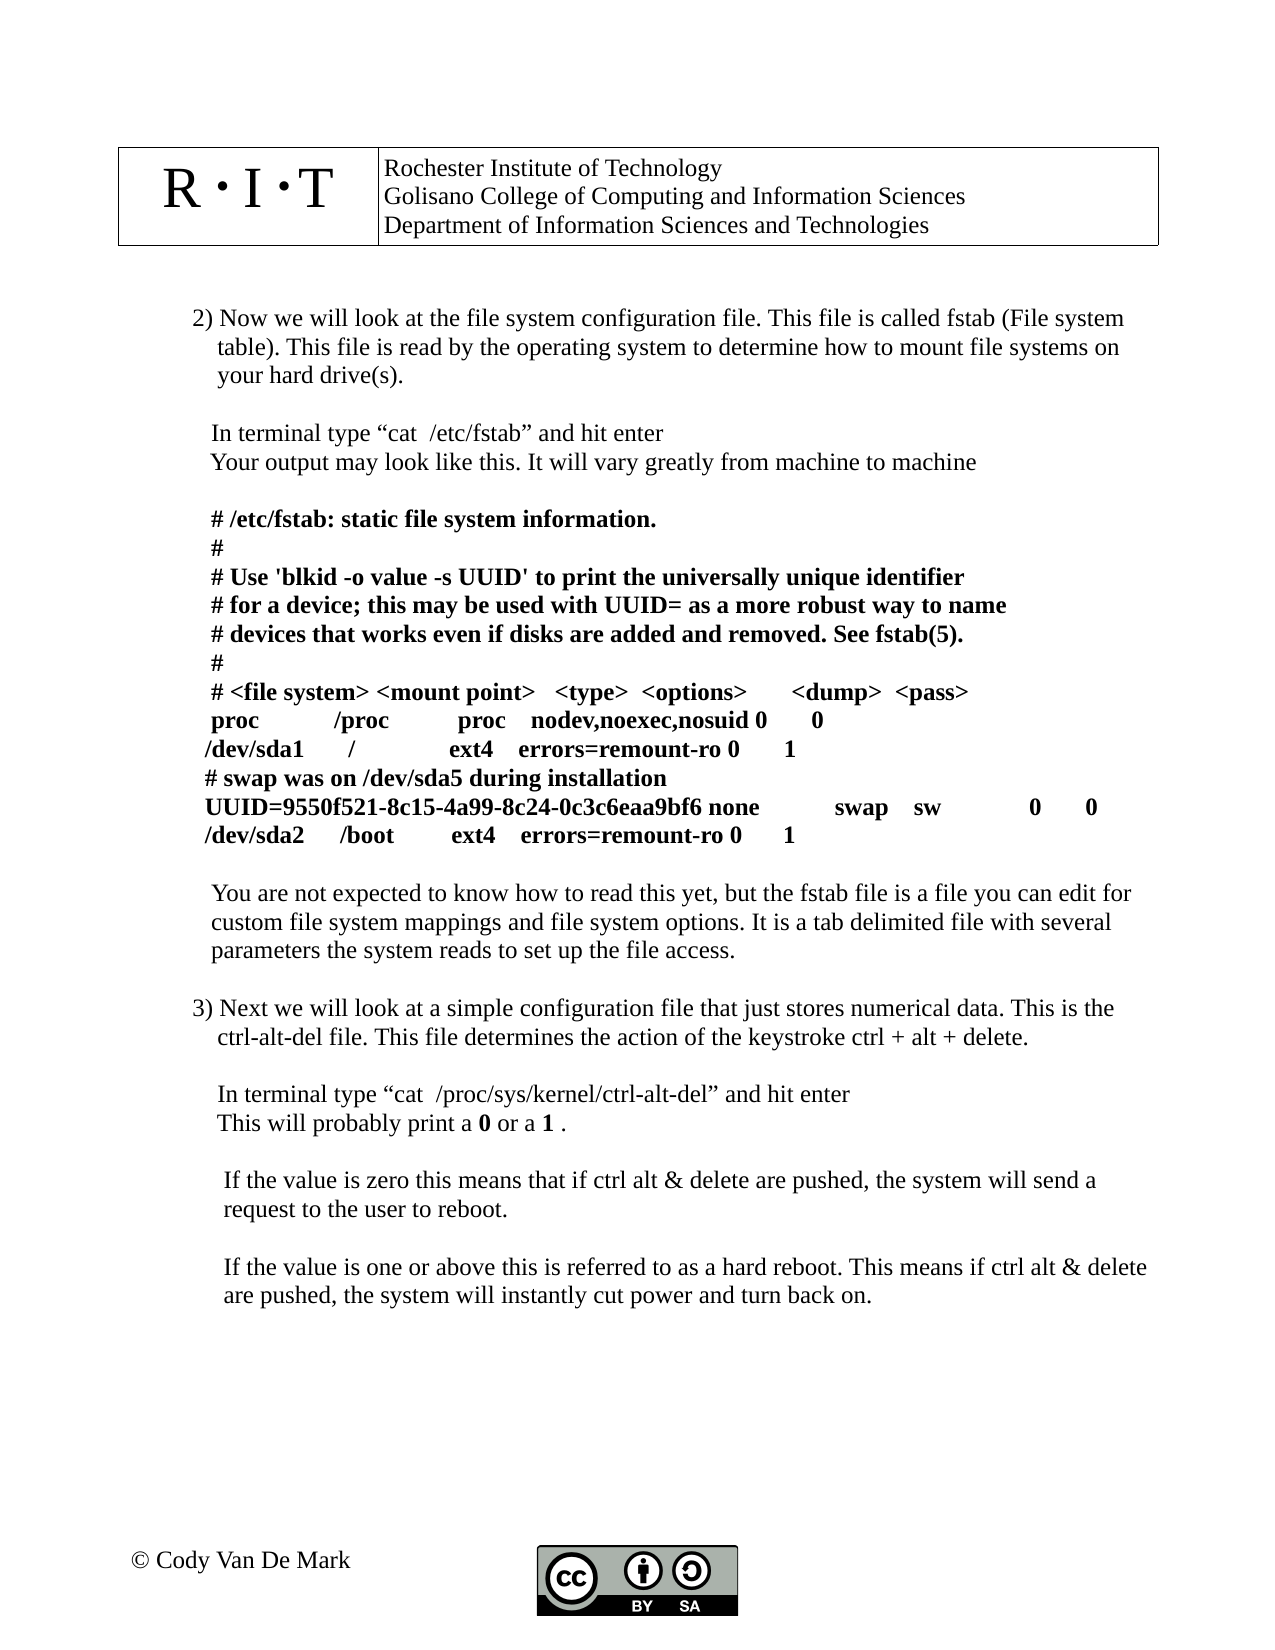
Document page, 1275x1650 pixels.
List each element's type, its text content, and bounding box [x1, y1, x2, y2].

text /dev/sda1 / ext4 errors=remount-ro 0 1 [118, 734, 1157, 763]
text # <file system> <mount point> <type> <options> <dump> <pass> [118, 677, 1157, 706]
text proc /proc proc nodev,noexec,nosuid 0 0 [118, 706, 1157, 734]
text # Use 'blkid -o value -s UUID' to print the universally unique identifier [118, 562, 1157, 591]
text # [118, 648, 1157, 677]
text # devices that works even if disks are added and removed. See fstab(5). [118, 619, 1157, 648]
picture [536, 1545, 739, 1616]
text UUID=9550f521-8c15-4a99-8c24-0c3c6eaa9bf6 none swap sw 0 0 /dev/sda2 /boot ext4 errors=remount-ro 0 1 You are not expected to know how to read this yet, but the fstab file is a file you can edit for custom file system mappings and file system options. It is a tab delimited file with several parameters the system reads to set up the file access. 3) Next we will look at a simple configuration file that just stores numerical data. This is the ctrl-alt-del file. This file determines the action of the keystroke ctrl + alt + delete. In terminal type “cat /proc/sys/kernel/ctrl-alt-del” and hit enter This will probably print a 0 or a 1 . If the value is zero this means that if ctrl alt & delete are pushed, the system will send a request to the user to reboot. If the value is one or above this is referred to as a hard reboot. This means if ctrl alt & delete are pushed, the system will instantly cut power and turn back on. [118, 792, 1157, 1338]
text # [118, 533, 1157, 562]
text 2) Now we will look at the file system configuration file. This file is called fstab (File system table). This file is read by the operating system to determine how to mount file systems on your hard drive(s). In terminal type “cat /etc/fstab” and hit enter Your output may look like this. It will vary greatly from machine to machine # /etc/fstab: static file system information. [118, 303, 1157, 533]
text # swap was on /dev/sda5 during installation [118, 763, 1157, 792]
text # for a device; this may be used with UUID= as a more robust way to name [118, 591, 1157, 619]
